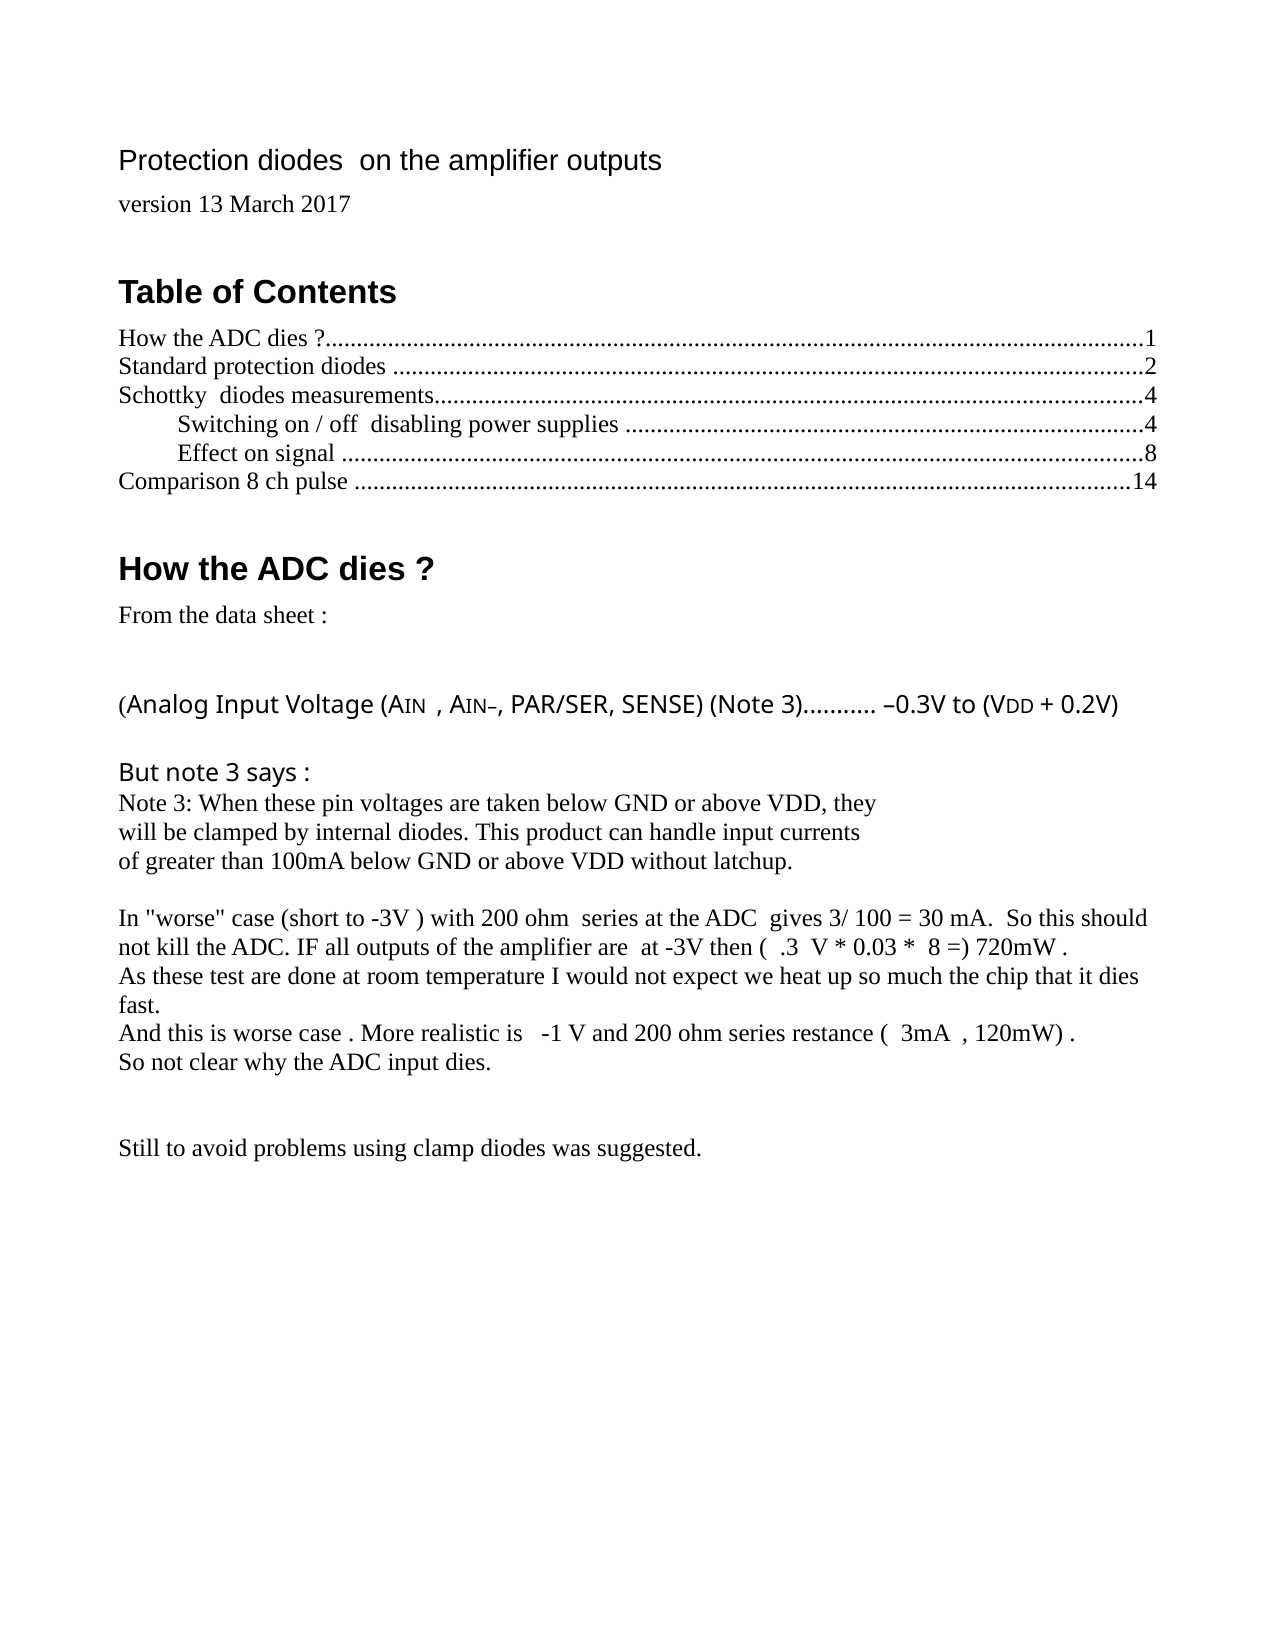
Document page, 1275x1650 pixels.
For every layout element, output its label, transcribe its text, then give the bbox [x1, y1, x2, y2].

text As these test are done at room temperature I would not expect we heat up so much the chip that it dies fast. [118, 961, 1157, 1018]
text Note 3: When these pin voltages are taken below GND or above VDD, they [118, 788, 1157, 817]
text of greater than 100mA below GND or above VDD without latchup. [118, 846, 1157, 875]
text Switching on / off disabling power supplies 4 [177, 409, 1157, 438]
text And this is worse case . More realistic is -1 V and 200 ohm series restance ( 3mA , 120mW) . [118, 1018, 1157, 1047]
text (Analog Input Voltage (AIN , AIN–, PAR/SER, SENSE) (Note 3)........... –0.3V to (VDD + 0.2V) [118, 686, 1157, 720]
text So not clear why the ADC input dies. [118, 1047, 1157, 1076]
subtitle Protection diodes on the amplifier outputs [118, 143, 1157, 177]
text In "worse" case (short to -3V ) with 200 ohm series at the ADC gives 3/ 100 = 30 mA. So this should not kill the ADC. IF all outputs of the amplifier are at -3V then ( .3 V * 0.03 * 8 =) 720mW . [118, 903, 1157, 961]
text Standard protection diodes 2 [118, 351, 1157, 380]
text will be clamped by internal diodes. This product can handle input currents [118, 817, 1157, 846]
text Still to avoid problems using clamp diodes was suggested. [118, 1133, 1157, 1162]
text From the data sheet : [118, 600, 1157, 629]
subtitle Table of Contents [118, 272, 1157, 310]
text But note 3 says : [118, 754, 1157, 788]
text version 13 March 2017 [118, 189, 1157, 218]
text Comparison 8 ch pulse 14 [118, 466, 1157, 495]
text How the ADC dies ? 1 [118, 323, 1157, 351]
text Schottky diodes measurements 4 [118, 380, 1157, 409]
text Effect on signal 8 [177, 438, 1157, 466]
subtitle How the ADC dies ? [118, 549, 1157, 587]
